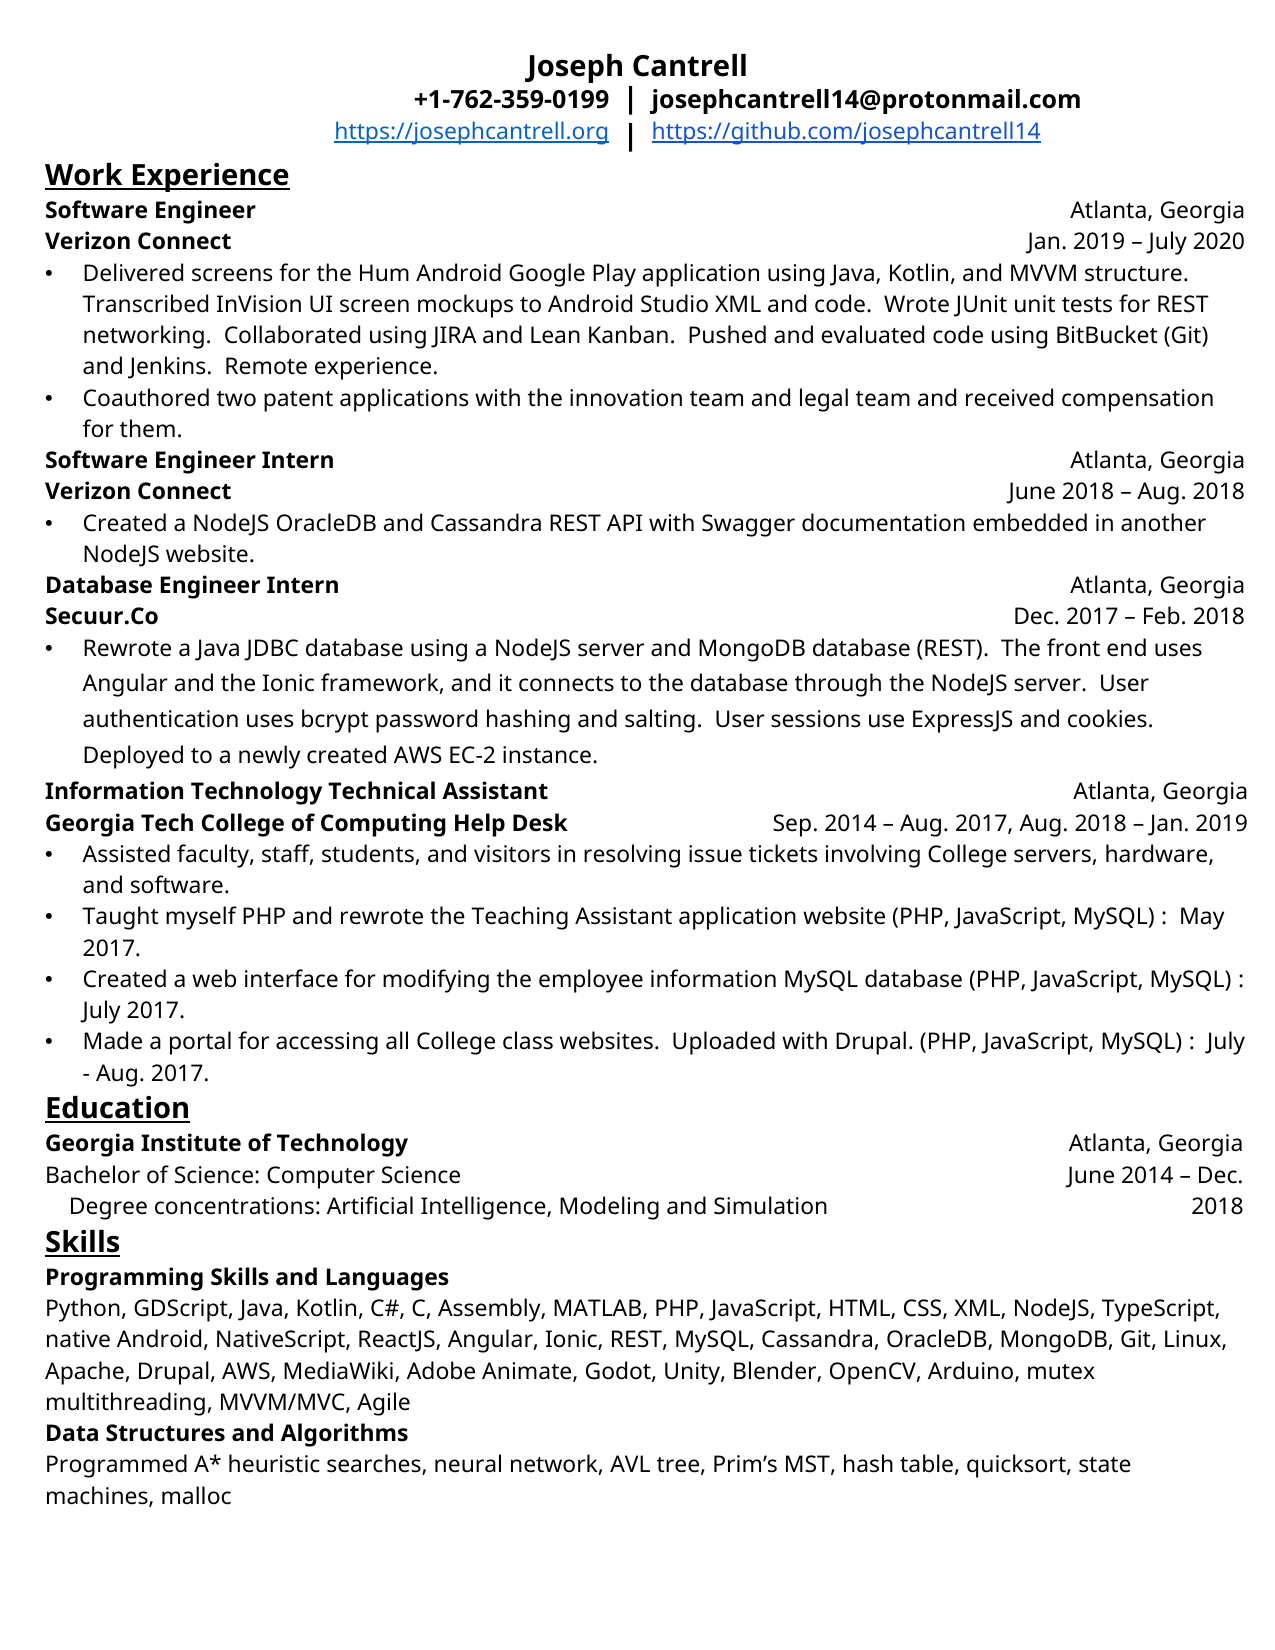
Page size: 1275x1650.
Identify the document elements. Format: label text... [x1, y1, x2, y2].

table_cell https://josephcantrell.org [103, 115, 609, 154]
table_header Information Technology Technical Assistant Georgia Tech College of Computing Help Desk [45, 775, 662, 838]
text Programming Skills and Languages [45, 1261, 1230, 1292]
table_header | [609, 85, 651, 114]
table_cell June 2018 – Aug. 2018 [638, 475, 1245, 506]
table_cell Dec. 2017 – Feb. 2018 [638, 600, 1245, 631]
table_header Software Engineer Intern [45, 444, 637, 475]
text Skills [45, 1221, 1230, 1261]
table_header Database Engineer Intern [45, 569, 637, 600]
table_header Software Engineer [45, 194, 637, 225]
table_header Atlanta, Georgia [638, 194, 1245, 225]
list Delivered screens for the Hum Android Google Play application using Java, Kotlin, and MVVM structure. Transcribed InVision UI screen mockups to Android Studio XML and code. Wrote JUnit unit tests for REST networking. Collaborated using JIRA and Lean Kanban. Pushed and evaluated code using BitBucket (Git) and Jenkins. Remote experience. [45, 256, 1230, 381]
list Coauthored two patent applications with the innovation team and legal team and received compensation for them. [45, 381, 1230, 444]
text Programmed A* heuristic searches, neural network, AVL tree, Prim’s MST, hash table, quicksort, state machines, malloc [45, 1448, 1230, 1511]
table_cell Verizon Connect [45, 225, 637, 256]
text Data Structures and Algorithms [45, 1417, 1230, 1448]
table_header Atlanta, Georgia [638, 444, 1245, 475]
table_cell Verizon Connect [45, 475, 637, 506]
list Created a NodeJS OracleDB and Cassandra REST API with Swagger documentation embedded in another NodeJS website. [45, 506, 1230, 569]
table_header +1-762-359-0199 [103, 85, 609, 114]
text Work Experience [45, 154, 1230, 194]
table_cell Jan. 2019 – July 2020 [638, 225, 1245, 256]
table_header Georgia Institute of Technology Bachelor of Science: Computer Science Degree concentrations: Artificial Intelligence, Modeling and Simulation [45, 1128, 1011, 1221]
table_cell https://github.com/josephcantrell14 [651, 115, 1172, 154]
table_header Atlanta, Georgia [638, 569, 1245, 600]
text Python, GDScript, Java, Kotlin, C#, C, Assembly, MATLAB, PHP, JavaScript, HTML, CSS, XML, NodeJS, TypeScript, native Android, NativeScript, ReactJS, Angular, Ionic, REST, MySQL, Cassandra, OracleDB, MongoDB, Git, Linux, Apache, Drupal, AWS, MediaWiki, Adobe Animate, Godot, Unity, Blender, OpenCV, Arduino, mutex multithreading, MVVM/MVC, Agile [45, 1292, 1230, 1417]
table_cell | [609, 115, 651, 154]
table_cell Assisted faculty, staff, students, and visitors in resolving issue tickets involving College servers, hardware, and software. Taught myself PHP and rewrote the Teaching Assistant application website (PHP, JavaScript, MySQL) : May 2017. Created a web interface for modifying the employee information MySQL database (PHP, JavaScript, MySQL) : July 2017. Made a portal for accessing all College class websites. Uploaded with Drupal. (PHP, JavaScript, MySQL) : July - Aug. 2017. [45, 838, 1248, 1088]
table_header josephcantrell14@protonmail.com [651, 85, 1172, 114]
table_header Atlanta, Georgia Sep. 2014 – Aug. 2017, Aug. 2018 – Jan. 2019 [662, 775, 1248, 838]
table_header Atlanta, Georgia June 2014 – Dec. 2018 [1011, 1128, 1243, 1221]
list Rewrote a Java JDBC database using a NodeJS server and MongoDB database (REST). The front end uses Angular and the Ionic framework, and it connects to the database through the NodeJS server. User authentication uses bcrypt password hashing and salting. User sessions use ExpressJS and cookies. Deployed to a newly created AWS EC-2 instance. [45, 631, 1230, 771]
table_cell Secuur.Co [45, 600, 637, 631]
text Education [45, 1088, 1230, 1127]
text Joseph Cantrell [45, 45, 1230, 84]
